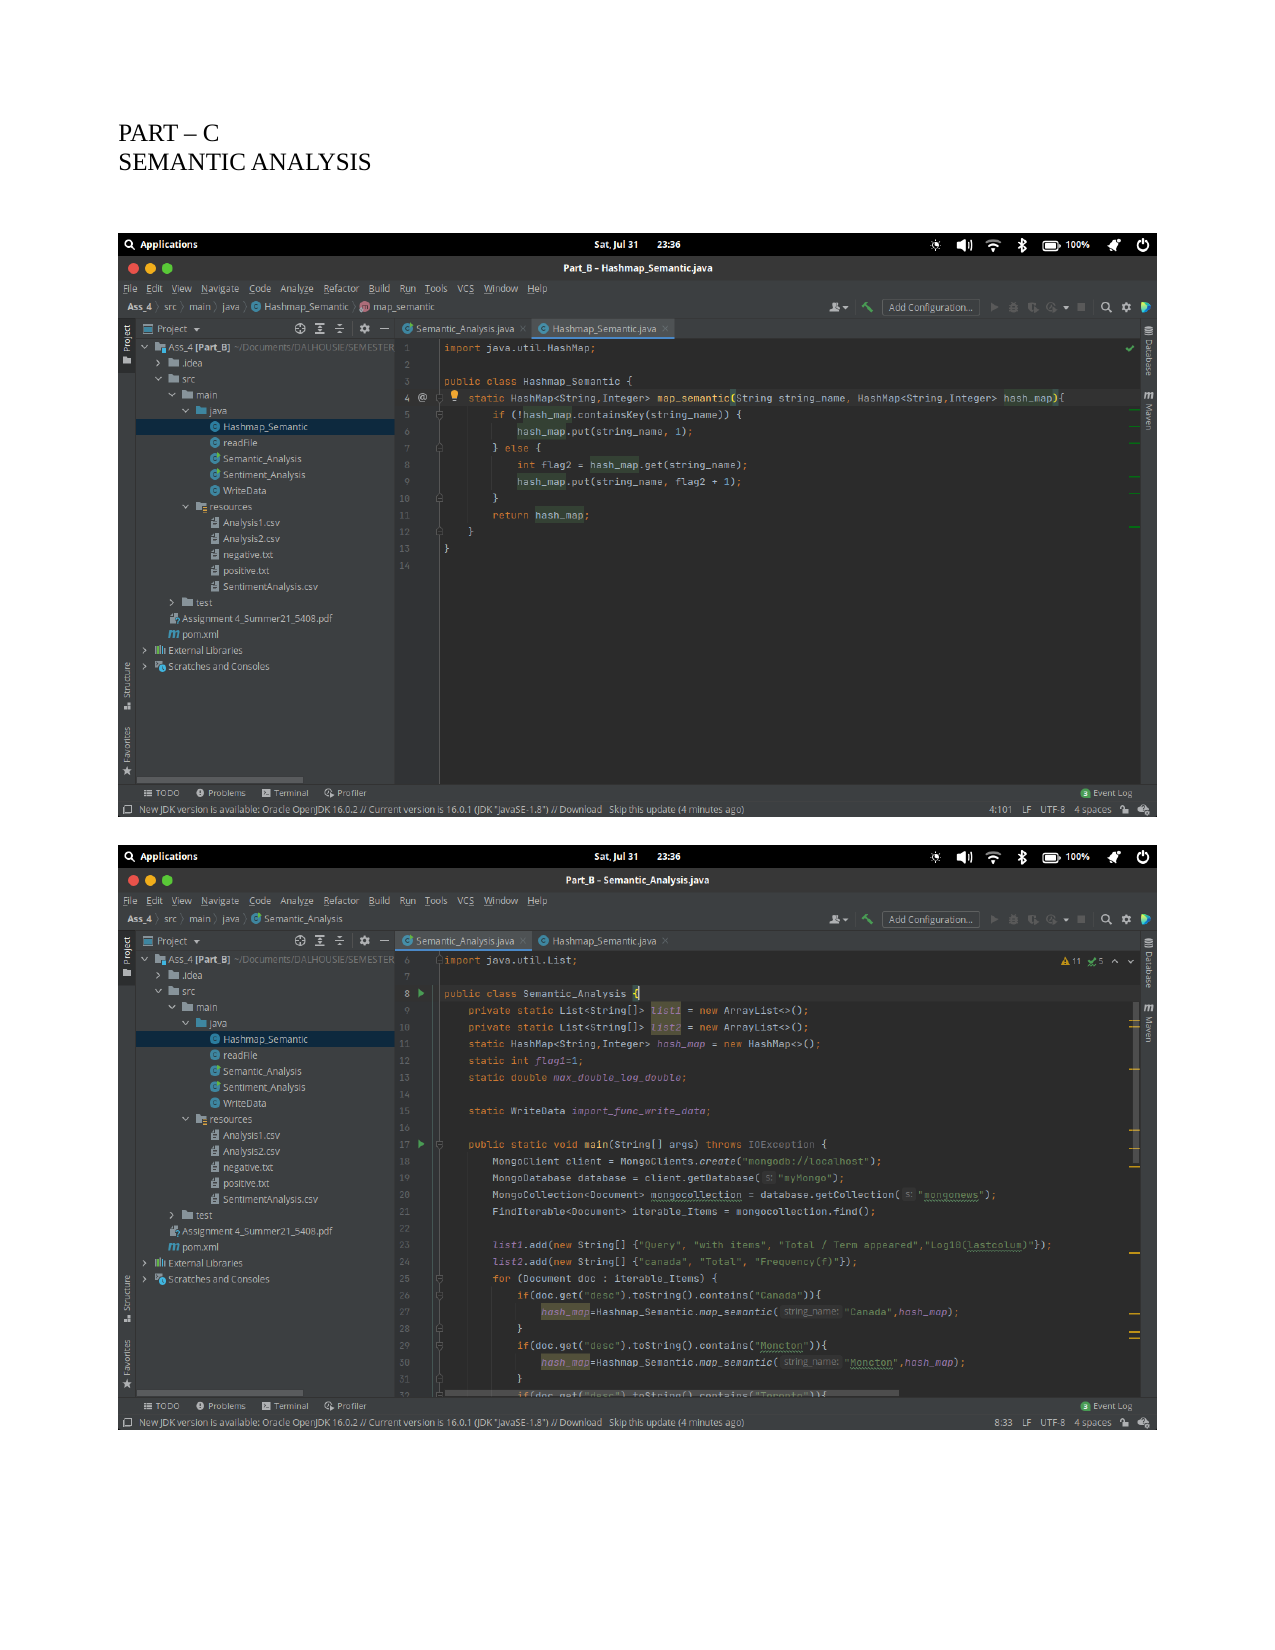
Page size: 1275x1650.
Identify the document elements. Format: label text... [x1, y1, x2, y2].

text SEMANTIC ANALYSIS [118, 147, 1157, 176]
picture [118, 845, 1157, 1430]
text PART – C [118, 118, 1157, 147]
picture [118, 233, 1157, 817]
